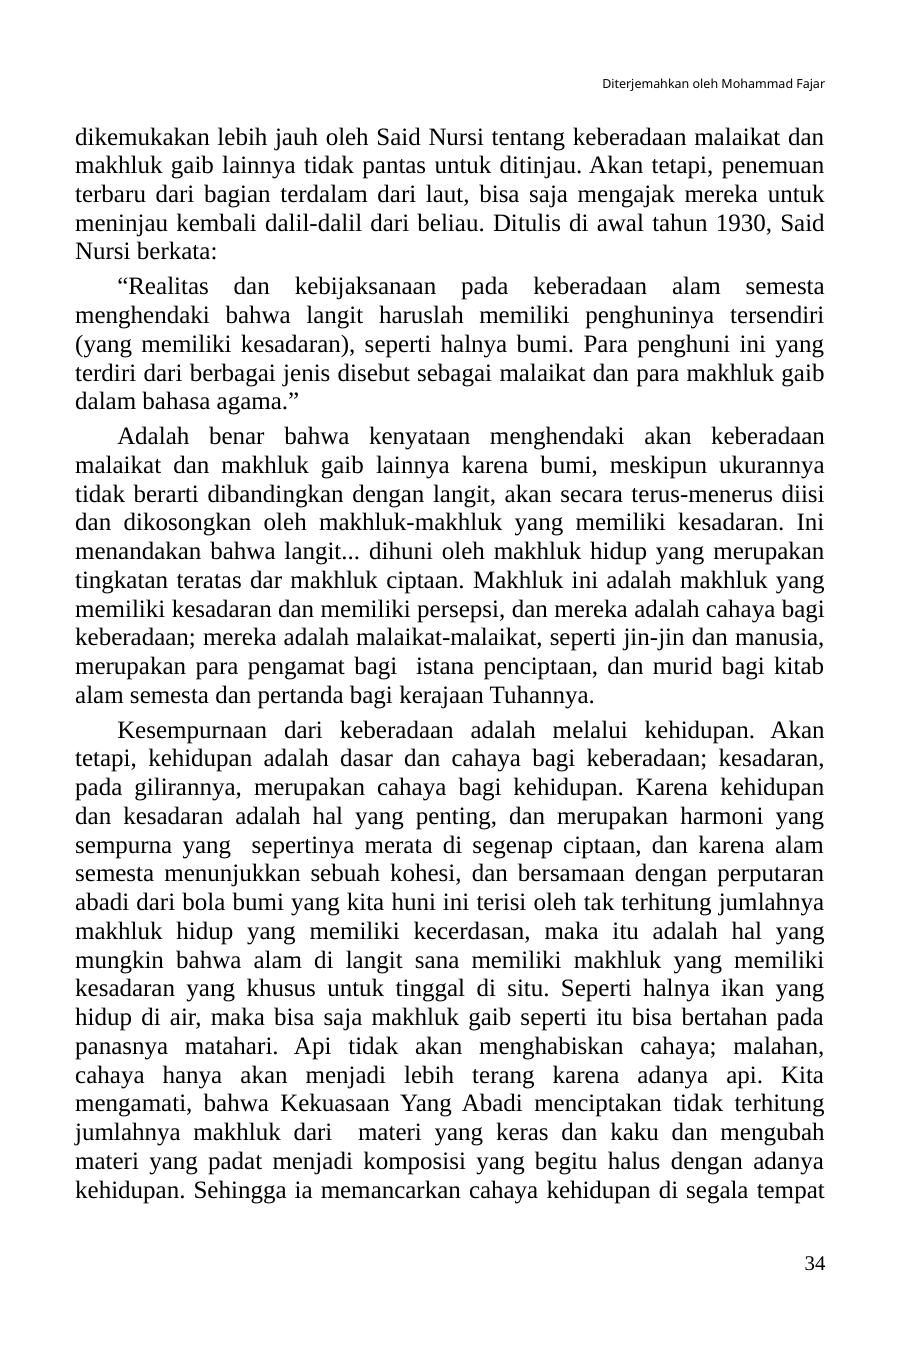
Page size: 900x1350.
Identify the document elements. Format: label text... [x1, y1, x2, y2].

text “Realitas dan kebijaksanaan pada keberadaan alam semesta menghendaki bahwa langit haruslah memiliki penghuninya tersendiri (yang memiliki kesadaran), seperti halnya bumi. Para penghuni ini yang terdiri dari berbagai jenis disebut sebagai malaikat dan para makhluk gaib dalam bahasa agama.” [75, 271, 825, 415]
text dikemukakan lebih jauh oleh Said Nursi tentang keberadaan malaikat dan makhluk gaib lainnya tidak pantas untuk ditinjau. Akan tetapi, penemuan terbaru dari bagian terdalam dari laut, bisa saja mengajak mereka untuk meninjau kembali dalil-dalil dari beliau. Ditulis di awal tahun 1930, Said Nursi berkata: [75, 122, 825, 265]
text Adalah benar bahwa kenyataan menghendaki akan keberadaan malaikat dan makhluk gaib lainnya karena bumi, meskipun ukurannya tidak berarti dibandingkan dengan langit, akan secara terus-menerus diisi dan dikosongkan oleh makhluk-makhluk yang memiliki kesadaran. Ini menandakan bahwa langit... dihuni oleh makhluk hidup yang merupakan tingkatan teratas dar makhluk ciptaan. Makhluk ini adalah makhluk yang memiliki kesadaran dan memiliki persepsi, dan mereka adalah cahaya bagi keberadaan; mereka adalah malaikat-malaikat, seperti jin-jin dan manusia, merupakan para pengamat bagi istana penciptaan, dan murid bagi kitab alam semesta dan pertanda bagi kerajaan Tuhannya. [75, 421, 825, 709]
text Kesempurnaan dari keberadaan adalah melalui kehidupan. Akan tetapi, kehidupan adalah dasar dan cahaya bagi keberadaan; kesadaran, pada gilirannya, merupakan cahaya bagi kehidupan. Karena kehidupan dan kesadaran adalah hal yang penting, dan merupakan harmoni yang sempurna yang sepertinya merata di segenap ciptaan, dan karena alam semesta menunjukkan sebuah kohesi, dan bersamaan dengan perputaran abadi dari bola bumi yang kita huni ini terisi oleh tak terhitung jumlahnya makhluk hidup yang memiliki kecerdasan, maka itu adalah hal yang mungkin bahwa alam di langit sana memiliki makhluk yang memiliki kesadaran yang khusus untuk tinggal di situ. Seperti halnya ikan yang hidup di air, maka bisa saja makhluk gaib seperti itu bisa bertahan pada panasnya matahari. Api tidak akan menghabiskan cahaya; malahan, cahaya hanya akan menjadi lebih terang karena adanya api. Kita mengamati, bahwa Kekuasaan Yang Abadi menciptakan tidak terhitung jumlahnya makhluk dari materi yang keras dan kaku dan mengubah materi yang padat menjadi komposisi yang begitu halus dengan adanya kehidupan. Sehingga ia memancarkan cahaya kehidupan di segala tempat [75, 715, 825, 1203]
